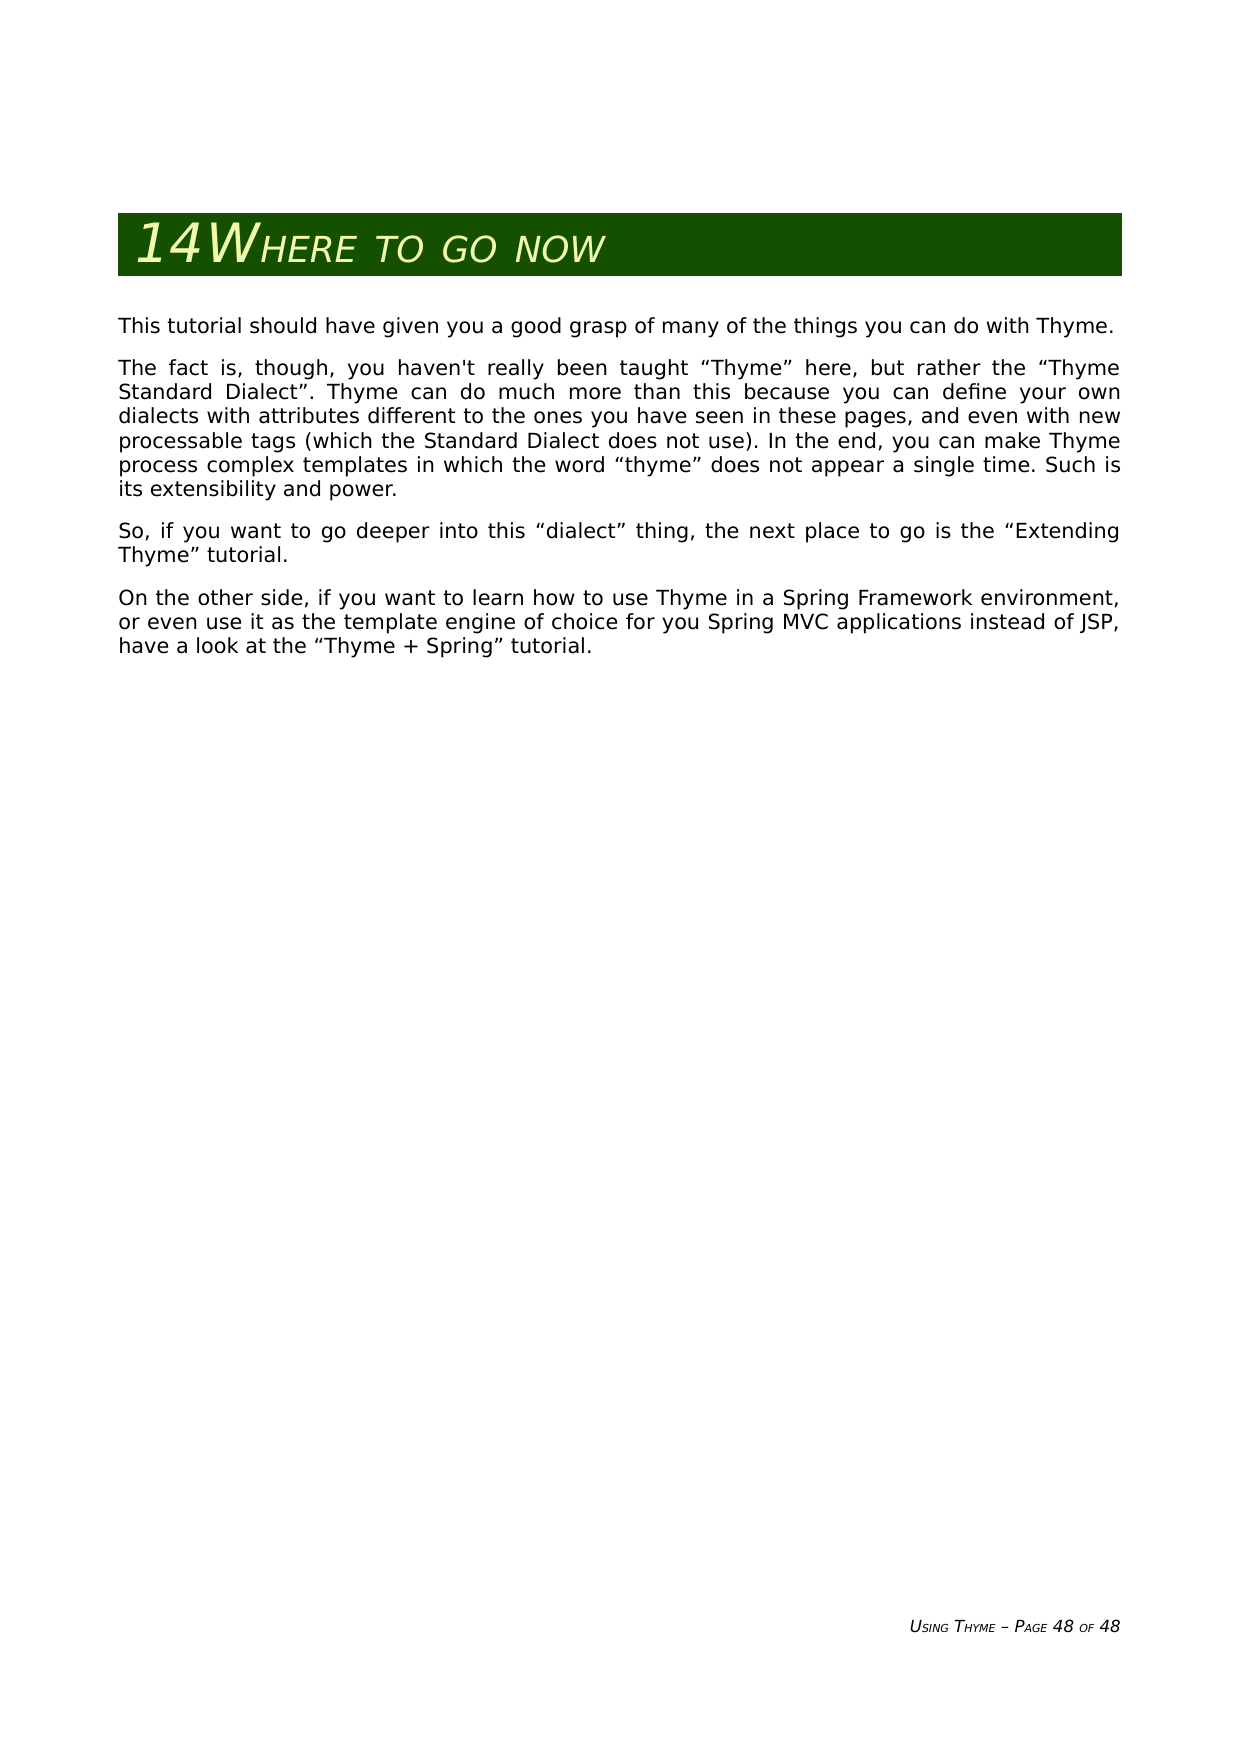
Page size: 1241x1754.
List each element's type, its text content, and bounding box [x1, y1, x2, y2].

subtitle Where to go now [118, 213, 1122, 276]
text The fact is, though, you haven't really been taught “Thyme” here, but rather the “Thyme Standard Dialect”. Thyme can do much more than this because you can define your own dialects with attributes different to the ones you have seen in these pages, and even with new processable tags (which the Standard Dialect does not use). In the end, you can make Thyme process complex templates in which the word “thyme” does not appear a single time. Such is its extensibility and power. [118, 356, 1122, 502]
text So, if you want to go deeper into this “dialect” thing, the next place to go is the “Extending Thyme” tutorial. [118, 519, 1122, 568]
text This tutorial should have given you a good grasp of many of the things you can do with Thyme. [118, 314, 1122, 338]
text On the other side, if you want to learn how to use Thyme in a Spring Framework environment, or even use it as the template engine of choice for you Spring MVC applications instead of JSP, have a look at the “Thyme + Spring” tutorial. [118, 586, 1122, 658]
